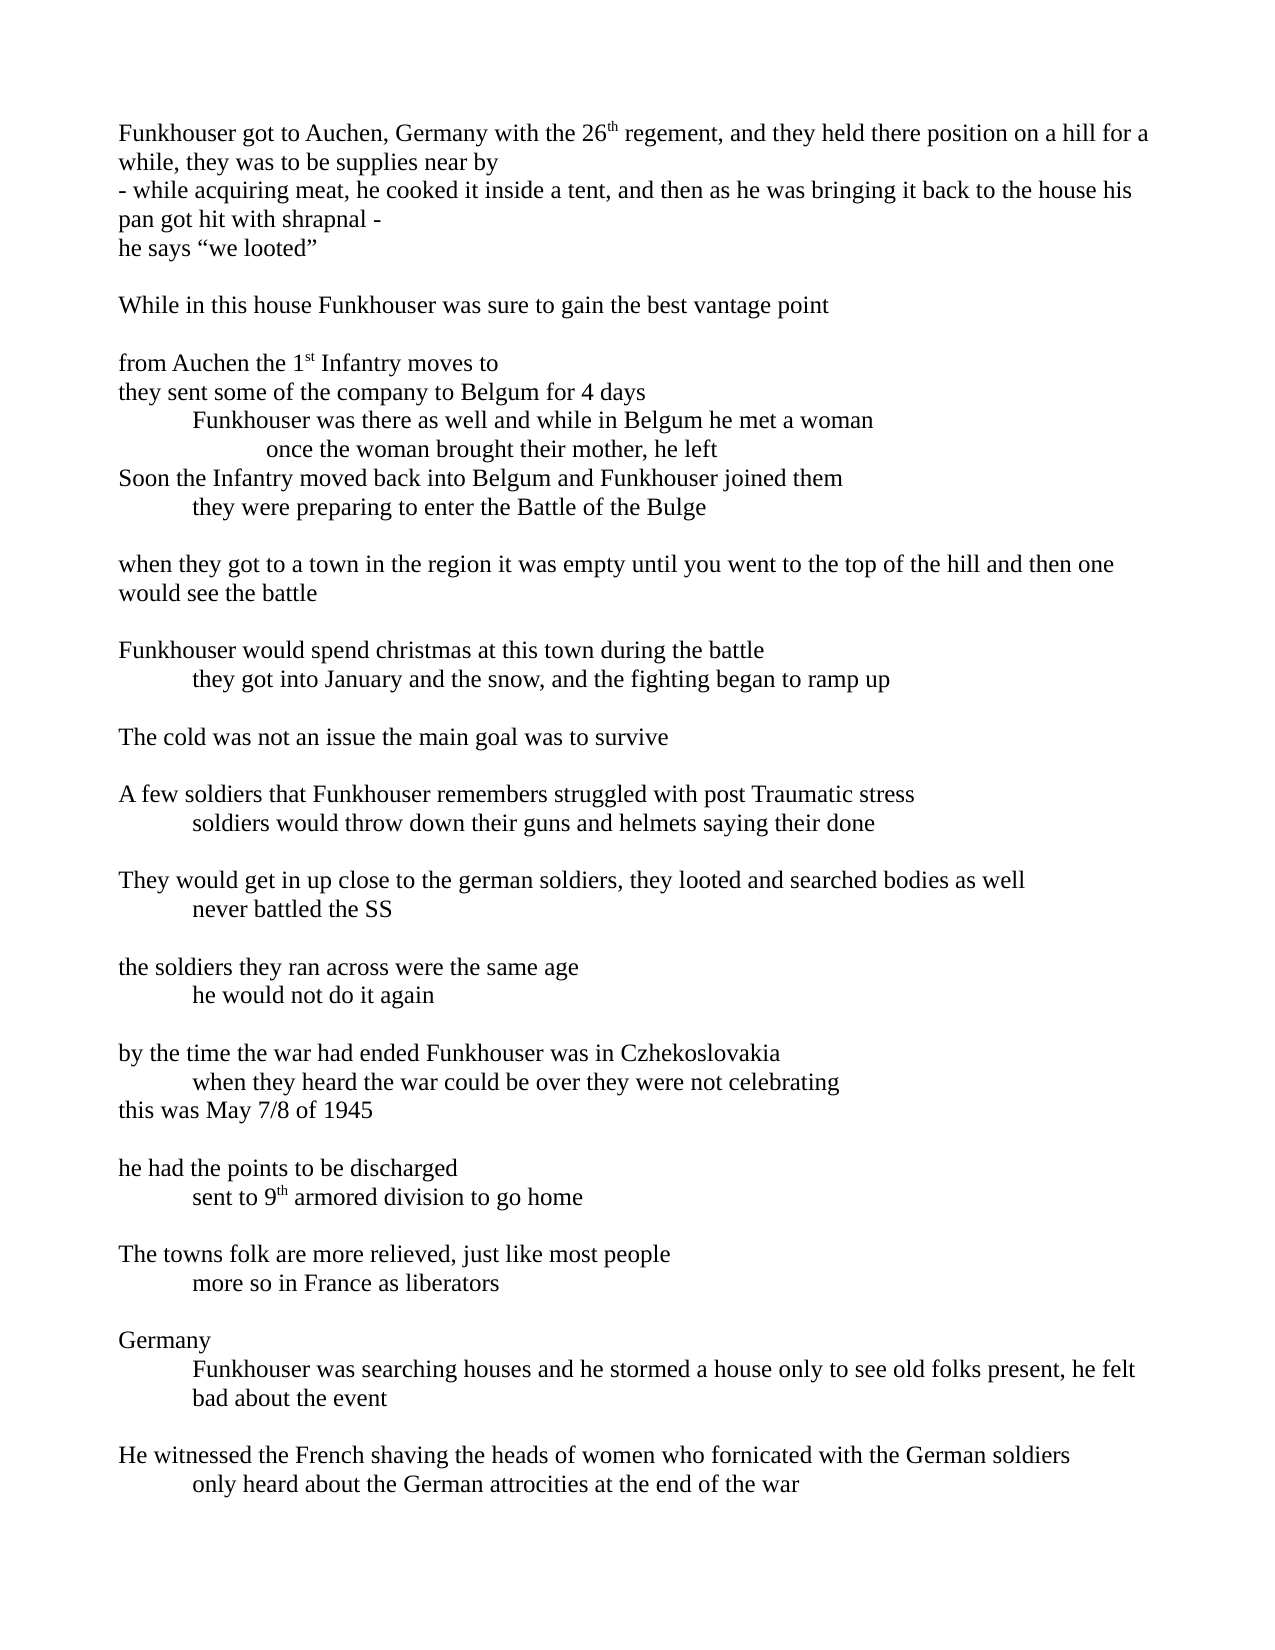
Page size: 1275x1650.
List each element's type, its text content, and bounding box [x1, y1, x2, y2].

text the soldiers they ran across were the same age [118, 952, 1157, 981]
text by the time the war had ended Funkhouser was in Czhekoslovakia [118, 1038, 1157, 1067]
text Funkhouser was searching houses and he stormed a house only to see old folks present, he felt bad about the event [118, 1354, 1157, 1412]
text soldiers would throw down their guns and helmets saying their done [118, 808, 1157, 837]
text he says “we looted” [118, 233, 1157, 262]
text when they heard the war could be over they were not celebrating [118, 1067, 1157, 1096]
text they got into January and the snow, and the fighting began to ramp up [118, 664, 1157, 693]
text only heard about the German attrocities at the end of the war [118, 1469, 1157, 1498]
text Funkhouser would spend christmas at this town during the battle [118, 636, 1157, 664]
text never battled the SS [118, 894, 1157, 923]
text Funkhouser got to Auchen, Germany with the 26th regement, and they held there position on a hill for a while, they was to be supplies near by [118, 118, 1157, 176]
text The towns folk are more relieved, just like most people [118, 1239, 1157, 1268]
text They would get in up close to the german soldiers, they looted and searched bodies as well [118, 866, 1157, 894]
text this was May 7/8 of 1945 [118, 1096, 1157, 1124]
text he had the points to be discharged [118, 1153, 1157, 1182]
text Funkhouser was there as well and while in Belgum he met a woman [118, 406, 1157, 434]
text While in this house Funkhouser was sure to gain the best vantage point [118, 291, 1157, 319]
text once the woman brought their mother, he left [118, 434, 1157, 463]
text more so in France as liberators [118, 1268, 1157, 1297]
text - while acquiring meat, he cooked it inside a tent, and then as he was bringing it back to the house his pan got hit with shrapnal - [118, 176, 1157, 233]
text A few soldiers that Funkhouser remembers struggled with post Traumatic stress [118, 779, 1157, 808]
text Germany [118, 1326, 1157, 1354]
text when they got to a town in the region it was empty until you went to the top of the hill and then one would see the battle [118, 549, 1157, 607]
text they were preparing to enter the Battle of the Bulge [118, 492, 1157, 521]
text sent to 9th armored division to go home [118, 1182, 1157, 1211]
text Soon the Infantry moved back into Belgum and Funkhouser joined them [118, 463, 1157, 492]
text The cold was not an issue the main goal was to survive [118, 722, 1157, 751]
text he would not do it again [118, 981, 1157, 1009]
text He witnessed the French shaving the heads of women who fornicated with the German soldiers [118, 1441, 1157, 1469]
text from Auchen the 1st Infantry moves to [118, 348, 1157, 377]
text they sent some of the company to Belgum for 4 days [118, 377, 1157, 406]
